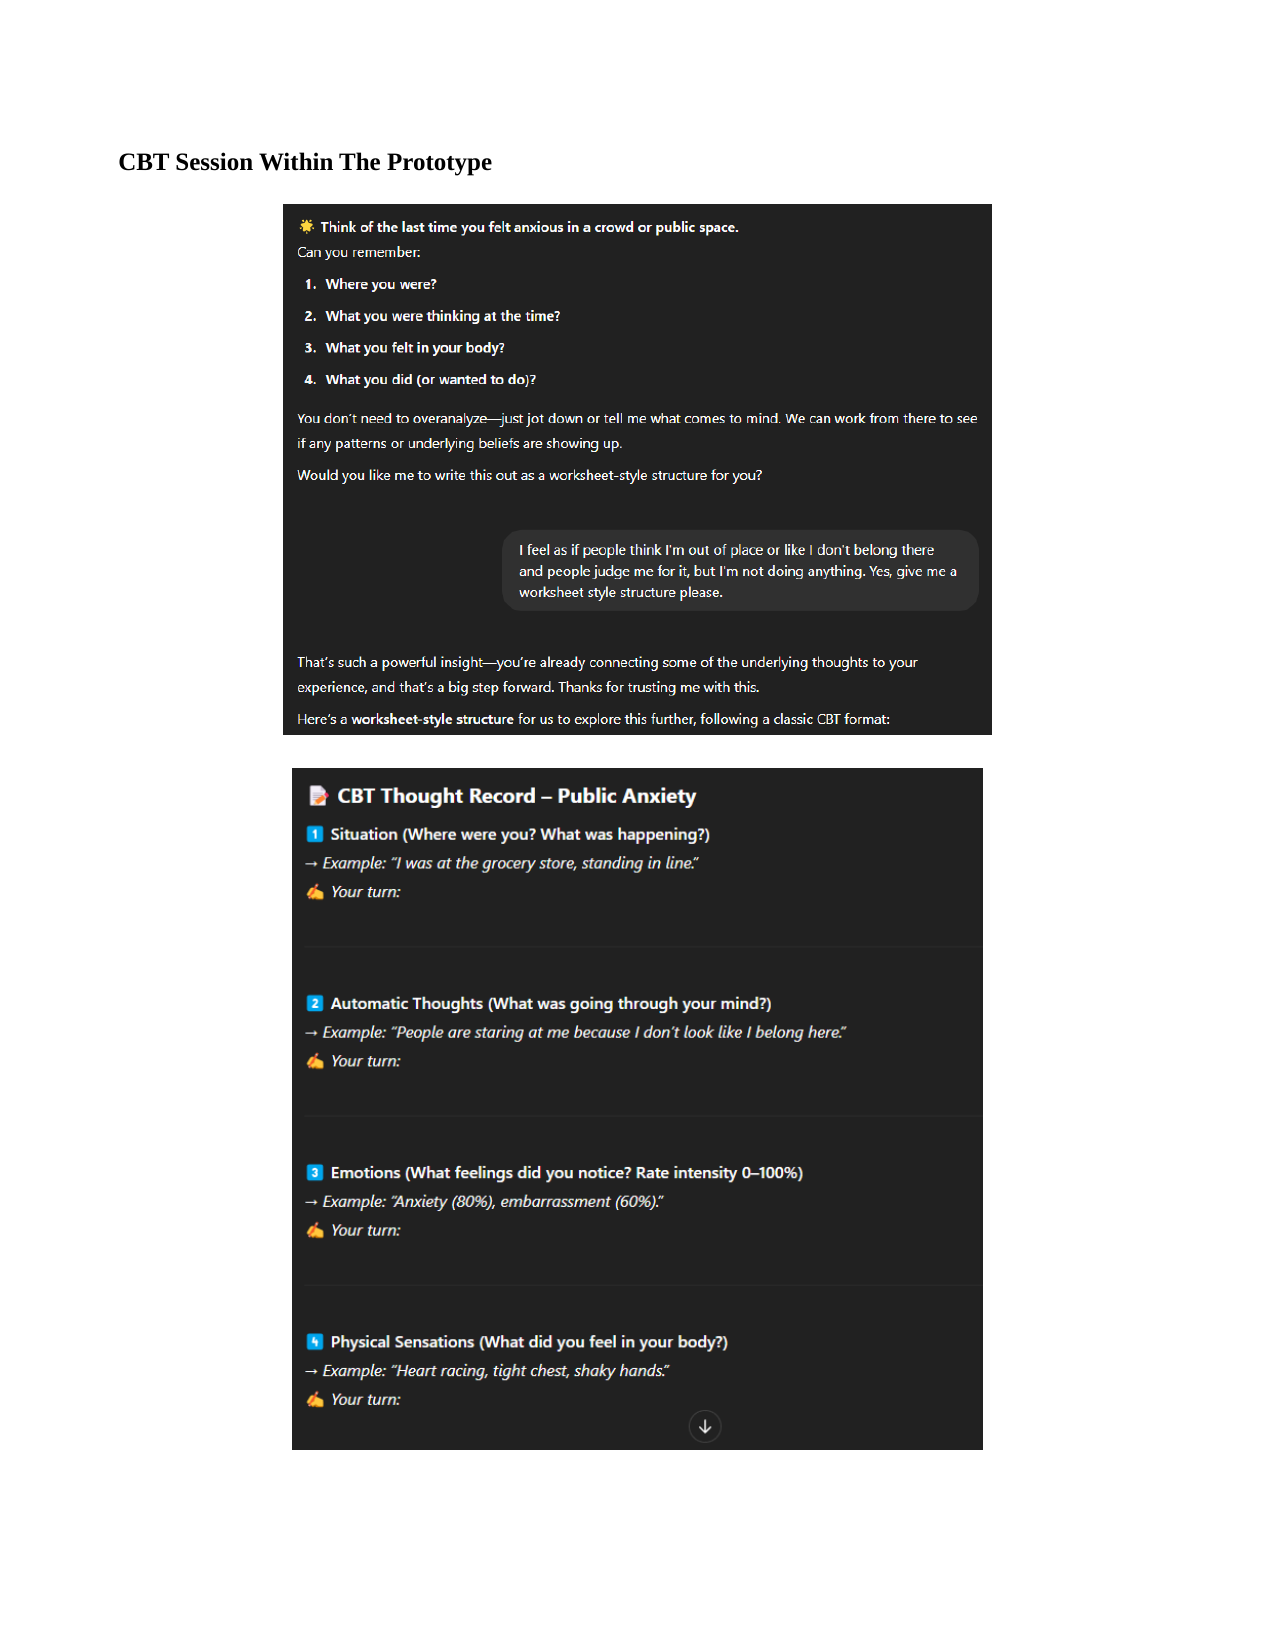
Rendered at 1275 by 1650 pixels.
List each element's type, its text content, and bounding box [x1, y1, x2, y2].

picture [283, 204, 992, 735]
text CBT Session Within The Prototype [118, 147, 1157, 176]
picture [292, 768, 983, 1450]
